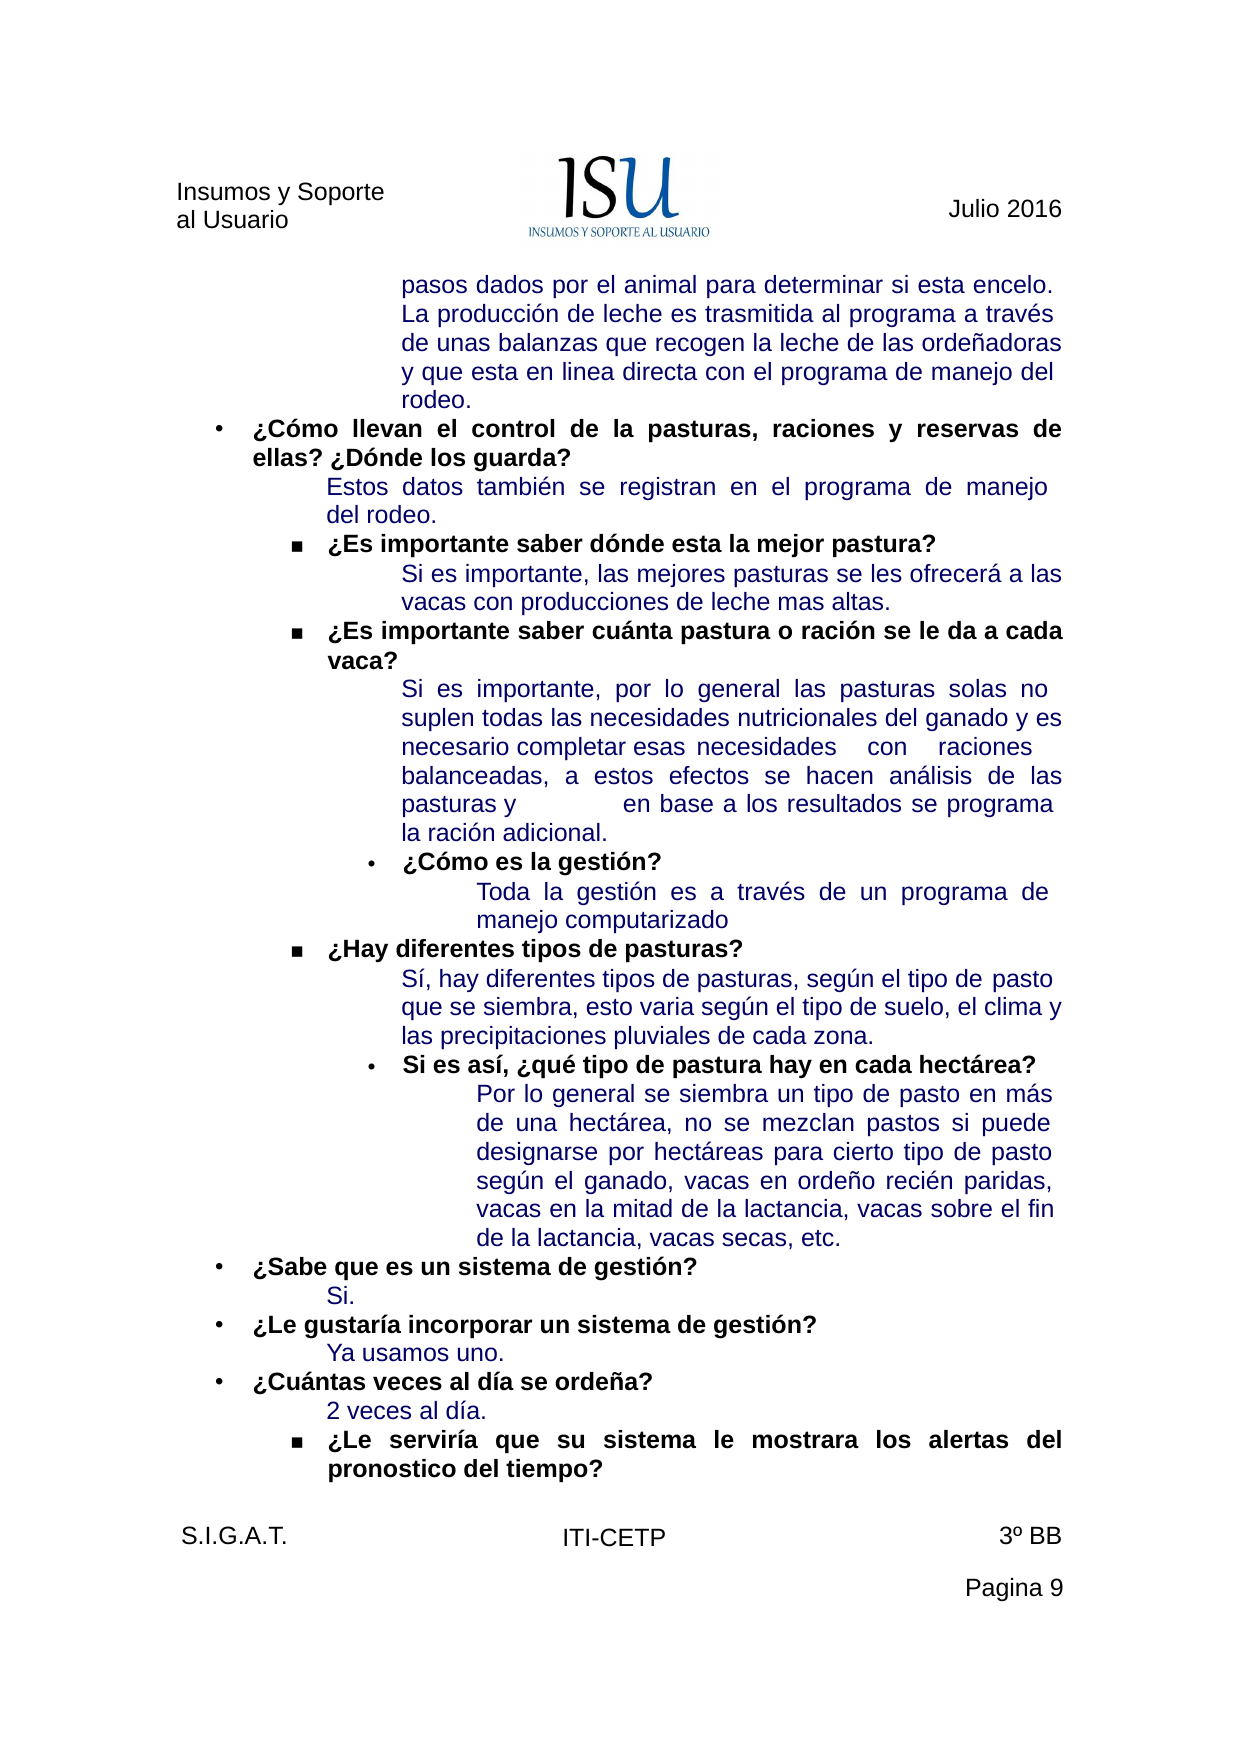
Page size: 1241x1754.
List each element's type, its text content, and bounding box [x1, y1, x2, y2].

list ¿Es importante saber dónde esta la mejor pastura? [290, 529, 1063, 559]
picture [517, 138, 723, 252]
list Sí, hay diferentes tipos de pasturas, según el tipo de pasto que se siembra, esto varia según el tipo de suelo, el clima y las precipitaciones pluviales de cada zona. [290, 964, 1063, 1050]
list ¿Le gustaría incorporar un sistema de gestión? [215, 1309, 1063, 1338]
list ¿Sabe que es un sistema de gestión? [215, 1252, 1063, 1281]
list ¿Le serviría que su sistema le mostrara los alertas del pronostico del tiempo? [290, 1425, 1063, 1483]
list Si es importante, las mejores pasturas se les ofrecerá a las vacas con producciones de leche mas altas. [290, 559, 1063, 616]
list ¿Cómo llevan el control de la pasturas, raciones y reservas de ellas? ¿Dónde los guarda? [215, 414, 1063, 472]
list Ya usamos uno. [215, 1338, 1063, 1367]
list Si es importante, por lo general las pasturas solas no suplen todas las necesidades nutricionales del ganado y es necesario completar esas necesidades con raciones balanceadas, a estos efectos se hacen análisis de las pasturas y en base a los resultados se programa la ración adicional. [290, 674, 1063, 847]
list ¿Cuántas veces al día se ordeña? [215, 1367, 1063, 1396]
list ¿Es importante saber cuánta pastura o ración se le da a cada vaca? [290, 616, 1063, 674]
list Si. [215, 1281, 1063, 1309]
list Si es así, ¿qué tipo de pastura hay en cada hectárea? [365, 1050, 1063, 1079]
list Por lo general se siembra un tipo de pasto en más de una hectárea, no se mezclan pastos si puede designarse por hectáreas para cierto tipo de pasto según el ganado, vacas en ordeño recién paridas, vacas en la mitad de la lactancia, vacas sobre el fin de la lactancia, vacas secas, etc. [365, 1079, 1063, 1252]
list ¿Cómo es la gestión? [365, 847, 1063, 877]
list Estos datos también se registran en el programa de manejo del rodeo. [215, 472, 1063, 529]
list ¿Hay diferentes tipos de pasturas? [290, 934, 1063, 964]
list pasos dados por el animal para determinar si esta encelo. La producción de leche es trasmitida al programa a través de unas balanzas que recogen la leche de las ordeñadoras y que esta en linea directa con el programa de manejo del rodeo. [290, 270, 1063, 414]
list 2 veces al día. [215, 1396, 1063, 1425]
list Toda la gestión es a través de un programa de manejo computarizado [365, 877, 1063, 934]
